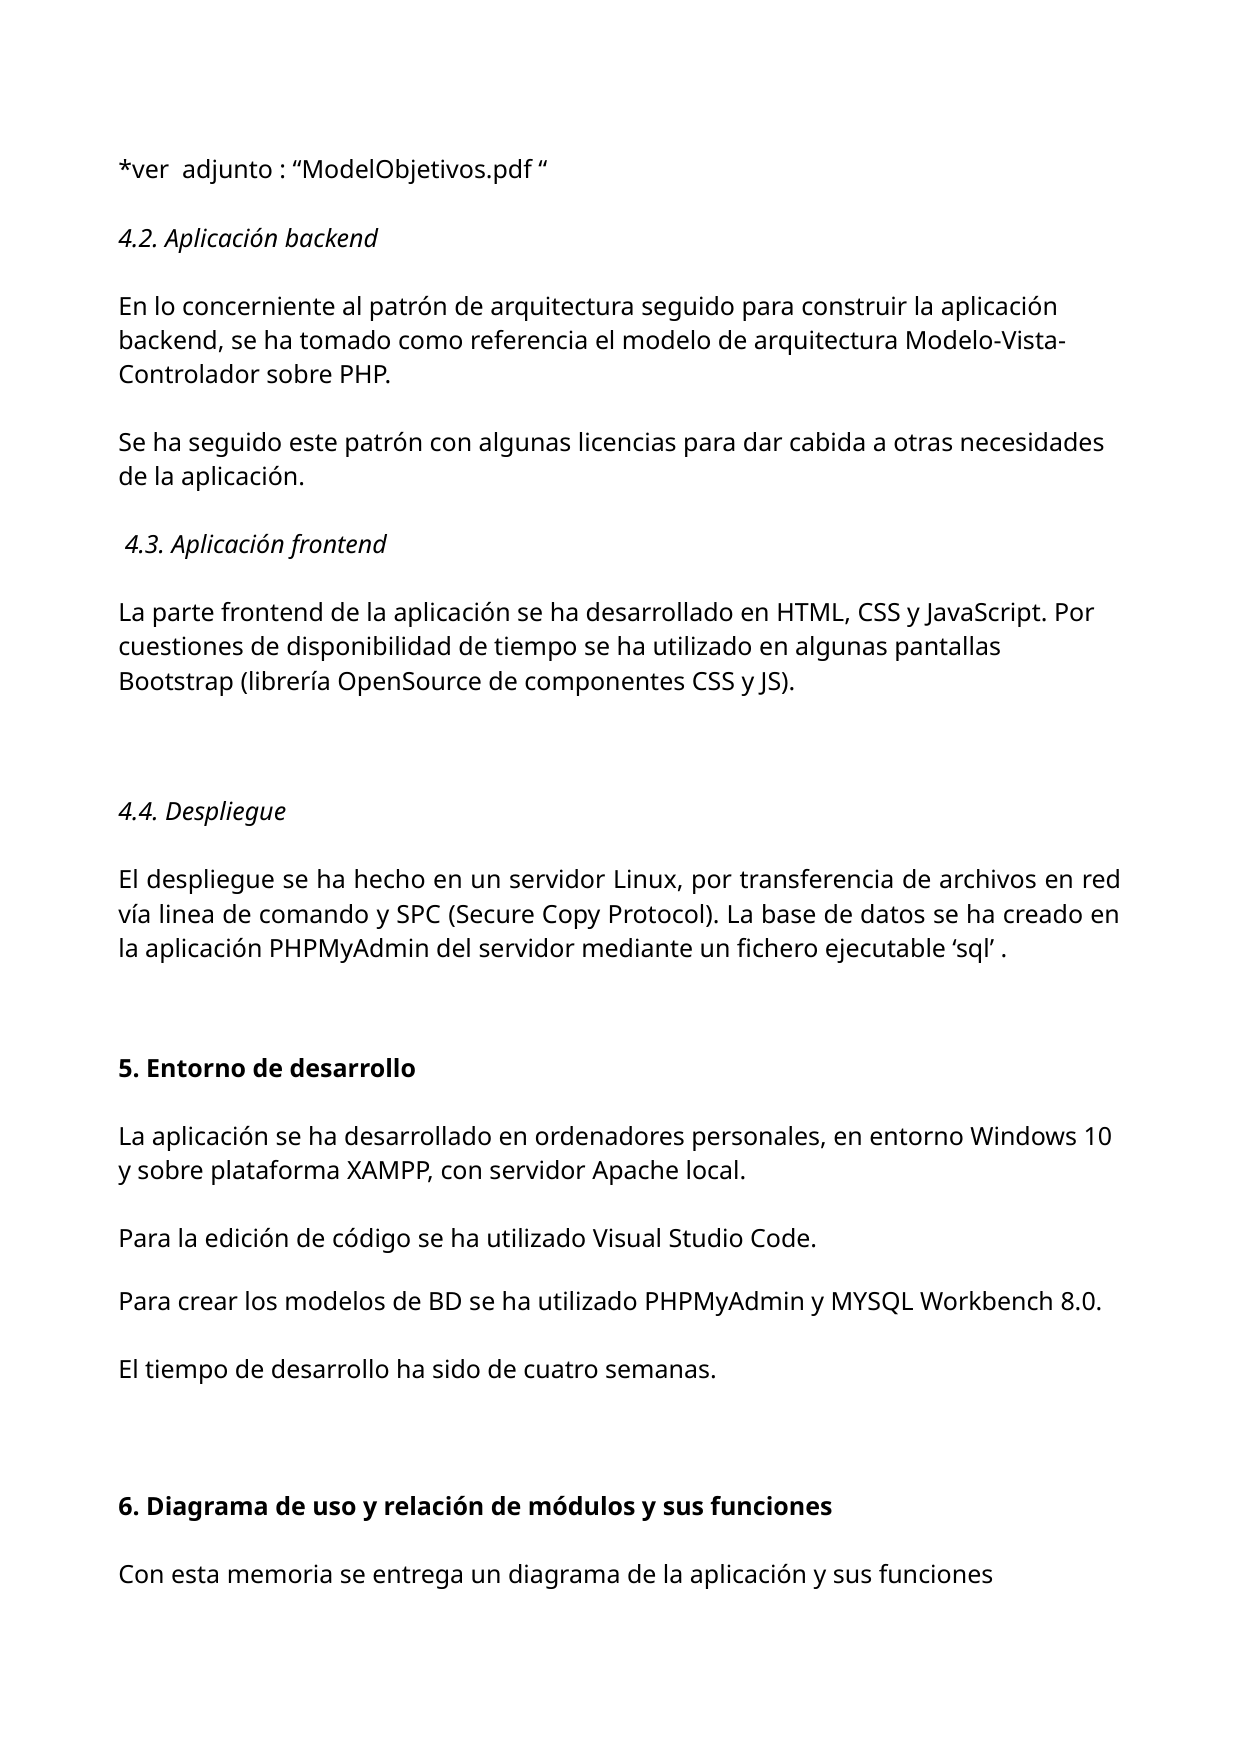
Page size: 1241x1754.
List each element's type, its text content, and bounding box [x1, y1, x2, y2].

text Para crear los modelos de BD se ha utilizado PHPMyAdmin y MYSQL Workbench 8.0. [118, 1284, 1122, 1318]
text Para la edición de código se ha utilizado Visual Studio Code. [118, 1221, 1122, 1255]
text El despliegue se ha hecho en un servidor Linux, por transferencia de archivos en red vía linea de comando y SPC (Secure Copy Protocol). La base de datos se ha creado en la aplicación PHPMyAdmin del servidor mediante un fichero ejecutable ‘sql’ . [118, 828, 1122, 964]
text La parte frontend de la aplicación se ha desarrollado en HTML, CSS y JavaScript. Por cuestiones de disponibilidad de tiempo se ha utilizado en algunas pantallas Bootstrap (librería OpenSource de componentes CSS y JS). [118, 561, 1122, 765]
text El tiempo de desarrollo ha sido de cuatro semanas. 6. Diagrama de uso y relación de módulos y sus funciones [118, 1318, 1122, 1522]
text En lo concerniente al patrón de arquitectura seguido para construir la aplicación backend, se ha tomado como referencia el modelo de arquitectura Modelo-Vista-Controlador sobre PHP. Se ha seguido este patrón con algunas licencias para dar cabida a otras necesidades de la aplicación. 4.3. Aplicación frontend [118, 254, 1122, 561]
text 5. Entorno de desarrollo [118, 1051, 1122, 1085]
text La aplicación se ha desarrollado en ordenadores personales, en entorno Windows 10 y sobre plataforma XAMPP, con servidor Apache local. [118, 1085, 1122, 1221]
text Con esta memoria se entrega un diagrama de la aplicación y sus funciones [118, 1522, 1122, 1590]
text 4.4. Despliegue [118, 794, 1122, 828]
text *ver adjunto : “ModelObjetivos.pdf “ 4.2. Aplicación backend [118, 152, 1122, 254]
